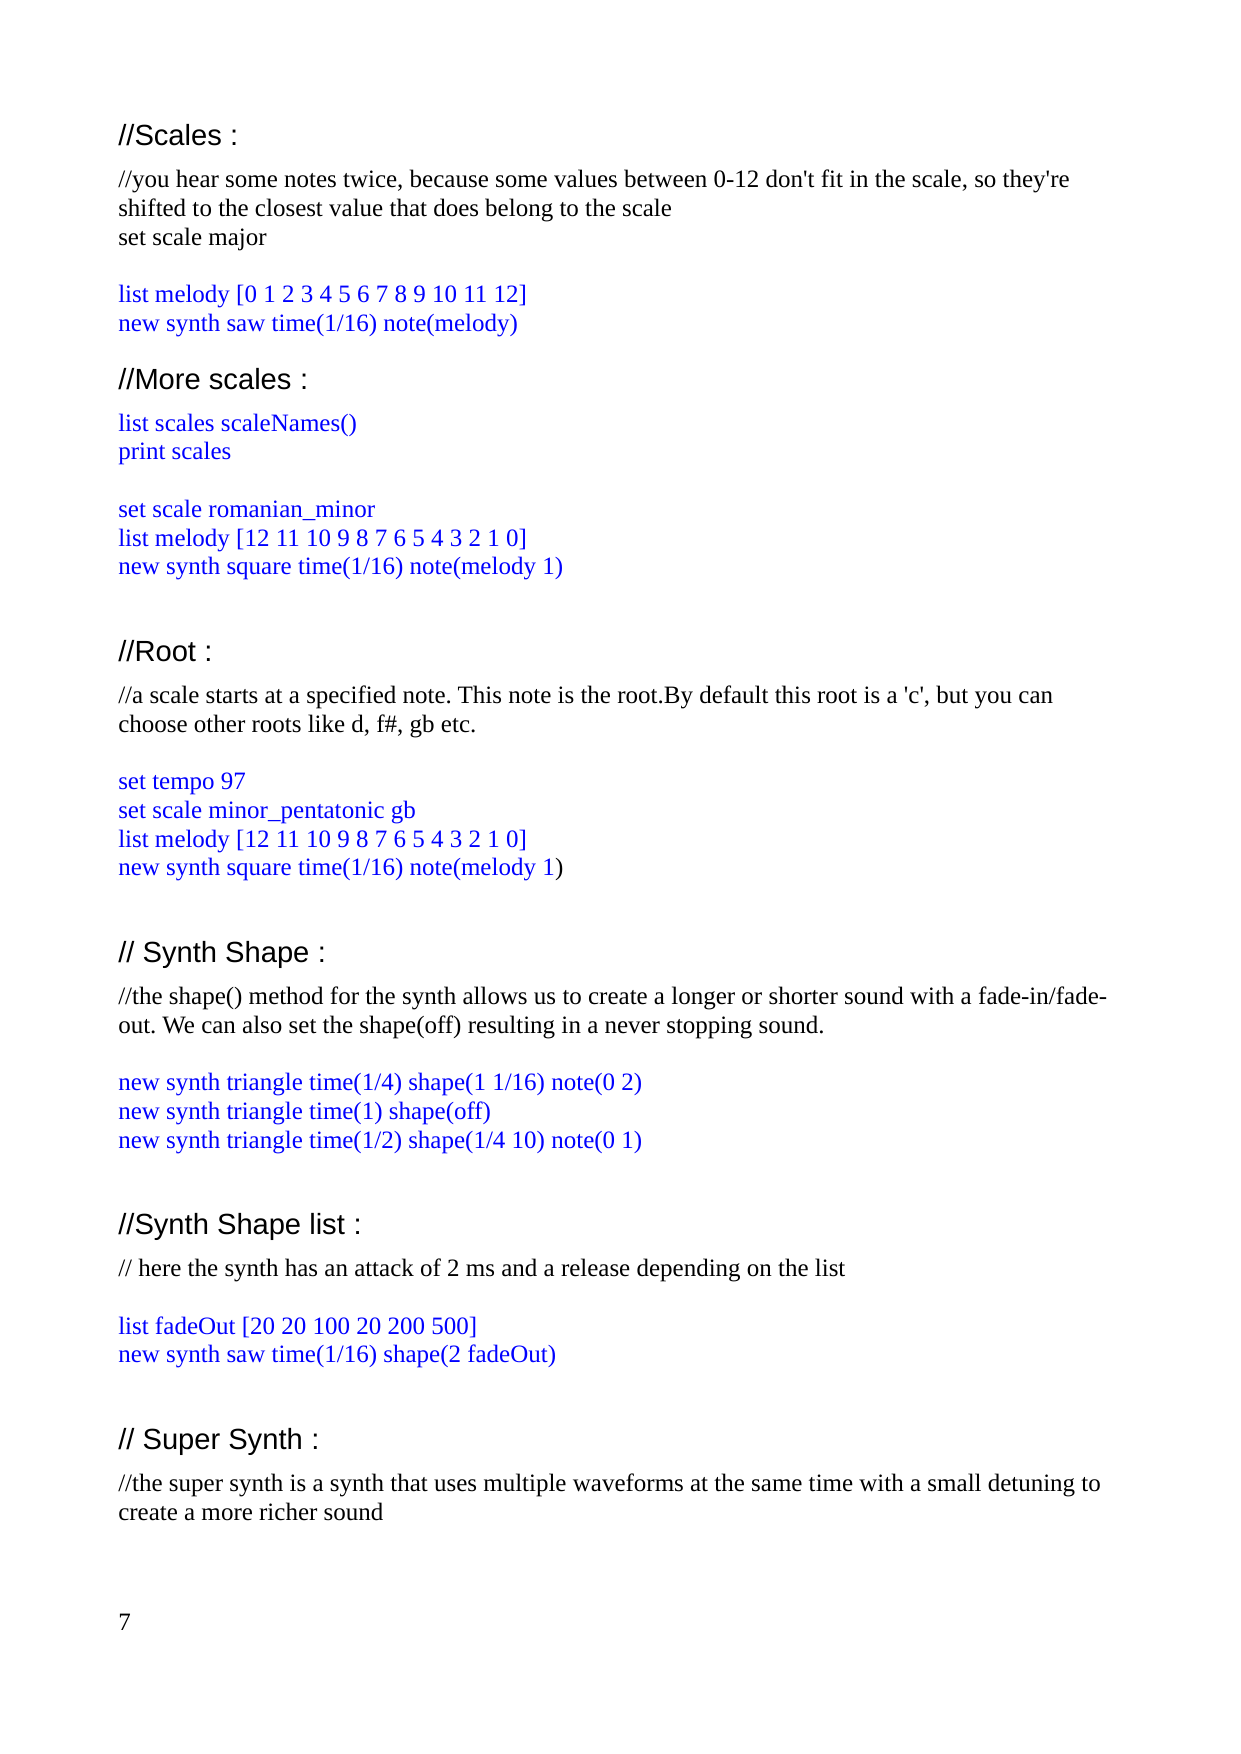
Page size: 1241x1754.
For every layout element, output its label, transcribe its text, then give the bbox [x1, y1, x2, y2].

text new synth triangle time(1) shape(off) [118, 1096, 1122, 1125]
subtitle //Synth Shape list : [118, 1207, 1122, 1241]
text new synth square time(1/16) note(melody 1) [118, 852, 1122, 881]
text //you hear some notes twice, because some values between 0-12 don't fit in the scale, so they're shifted to the closest value that does belong to the scale [118, 164, 1122, 222]
text // here the synth has an attack of 2 ms and a release depending on the list [118, 1253, 1122, 1282]
text //the shape() method for the synth allows us to create a longer or shorter sound with a fade-in/fade-out. We can also set the shape(off) resulting in a never stopping sound. [118, 981, 1122, 1038]
text list melody [12 11 10 9 8 7 6 5 4 3 2 1 0] [118, 523, 1122, 551]
text //the super synth is a synth that uses multiple waveforms at the same time with a small detuning to create a more richer sound [118, 1468, 1122, 1526]
text new synth triangle time(1/2) shape(1/4 10) note(0 1) [118, 1125, 1122, 1153]
text set scale romanian_minor [118, 494, 1122, 523]
text list scales scaleNames() [118, 408, 1122, 436]
subtitle // Super Synth : [118, 1422, 1122, 1456]
subtitle // Synth Shape : [118, 935, 1122, 968]
text //a scale starts at a specified note. This note is the root.By default this root is a 'c', but you can choose other roots like d, f#, gb etc. [118, 680, 1122, 737]
text new synth saw time(1/16) note(melody) [118, 308, 1122, 337]
text new synth square time(1/16) note(melody 1) [118, 551, 1122, 580]
text print scales [118, 436, 1122, 465]
text set tempo 97 [118, 766, 1122, 795]
text set scale minor_pentatonic gb [118, 795, 1122, 824]
text new synth triangle time(1/4) shape(1 1/16) note(0 2) [118, 1067, 1122, 1096]
subtitle //Scales : [118, 118, 1122, 152]
subtitle //Root : [118, 634, 1122, 667]
text list melody [12 11 10 9 8 7 6 5 4 3 2 1 0] [118, 824, 1122, 852]
text new synth saw time(1/16) shape(2 fadeOut) [118, 1339, 1122, 1368]
text set scale major [118, 222, 1122, 250]
text list fadeOut [20 20 100 20 200 500] [118, 1311, 1122, 1339]
subtitle //More scales : [118, 362, 1122, 395]
text list melody [0 1 2 3 4 5 6 7 8 9 10 11 12] [118, 279, 1122, 308]
